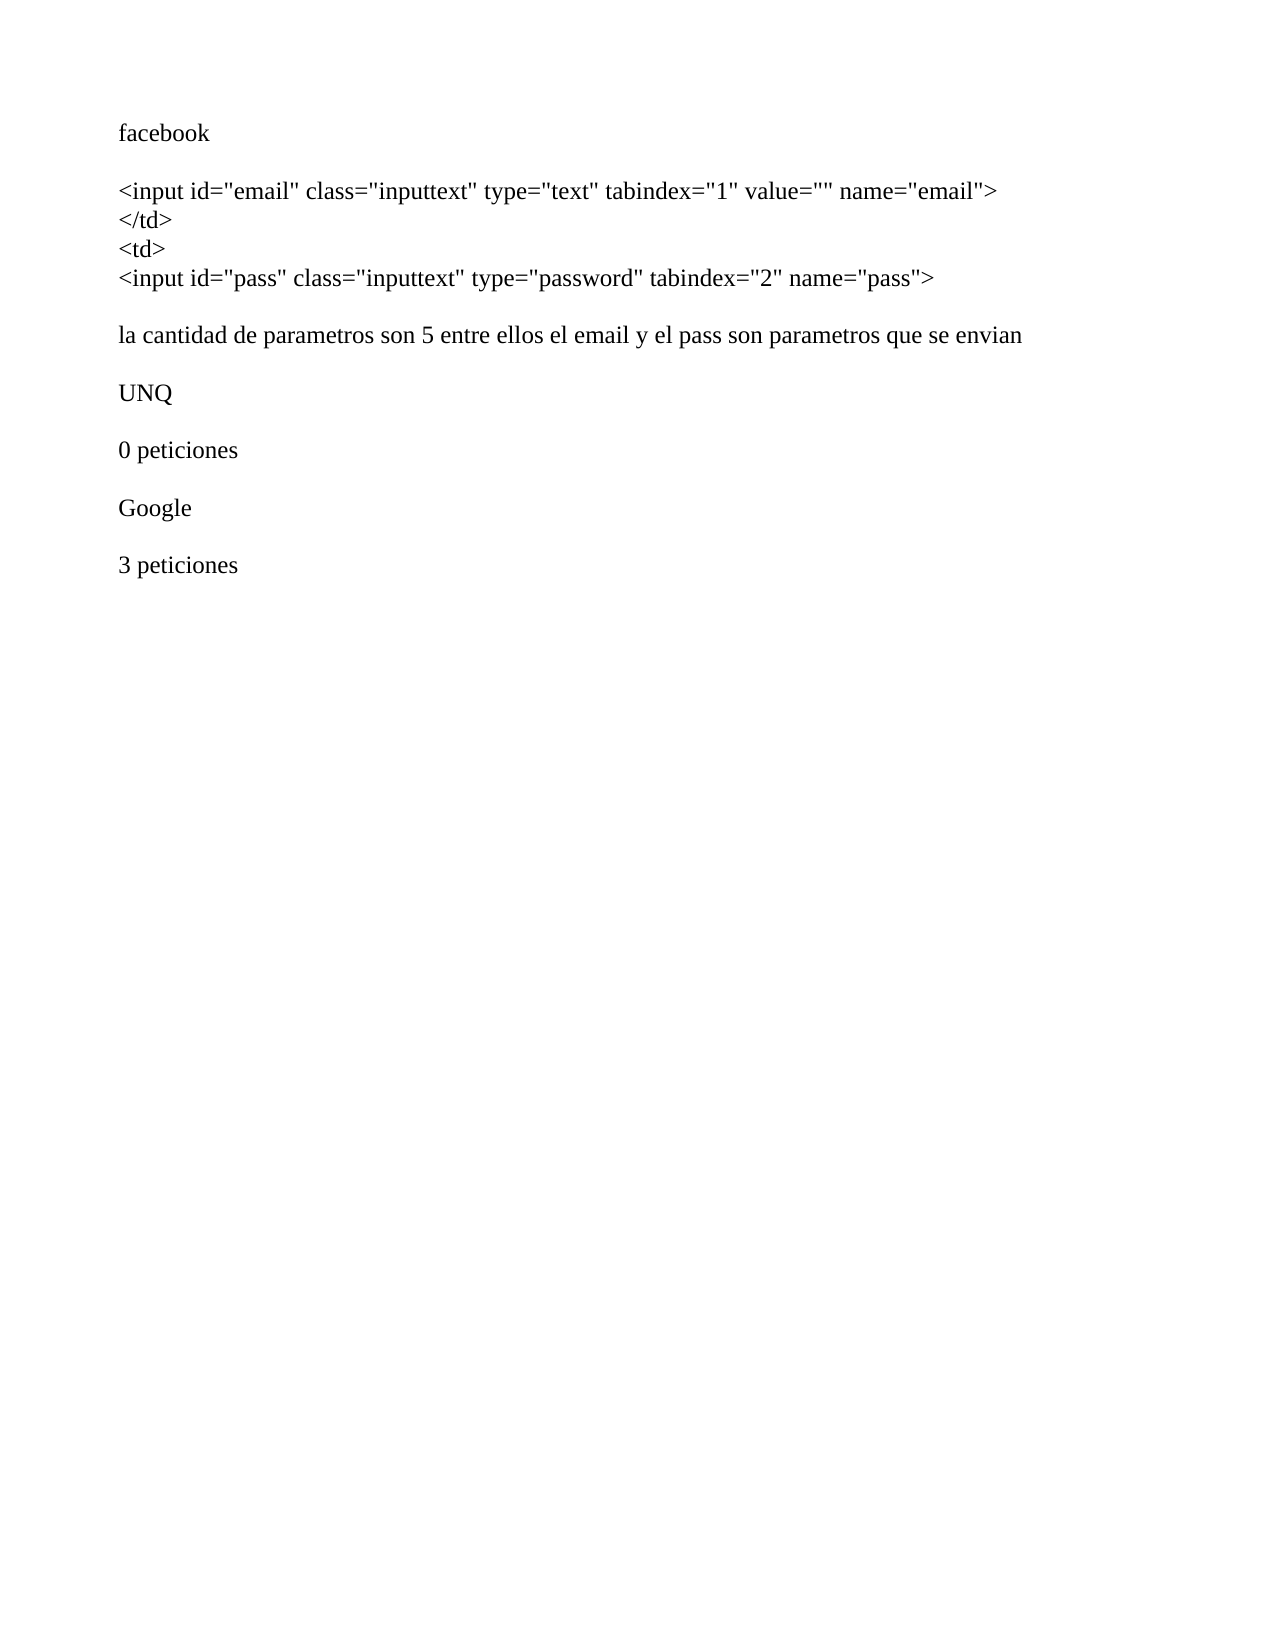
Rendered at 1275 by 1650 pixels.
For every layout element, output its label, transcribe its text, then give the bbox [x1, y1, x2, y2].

text </td> [118, 205, 1157, 234]
text <input id="pass" class="inputtext" type="password" tabindex="2" name="pass"> la cantidad de parametros son 5 entre ellos el email y el pass son parametros que se envian UNQ 0 peticiones Google 3 peticiones [118, 263, 1157, 579]
text facebook [118, 118, 1157, 147]
text <input id="email" class="inputtext" type="text" tabindex="1" value="" name="email"> [118, 176, 1157, 205]
text <td> [118, 234, 1157, 263]
